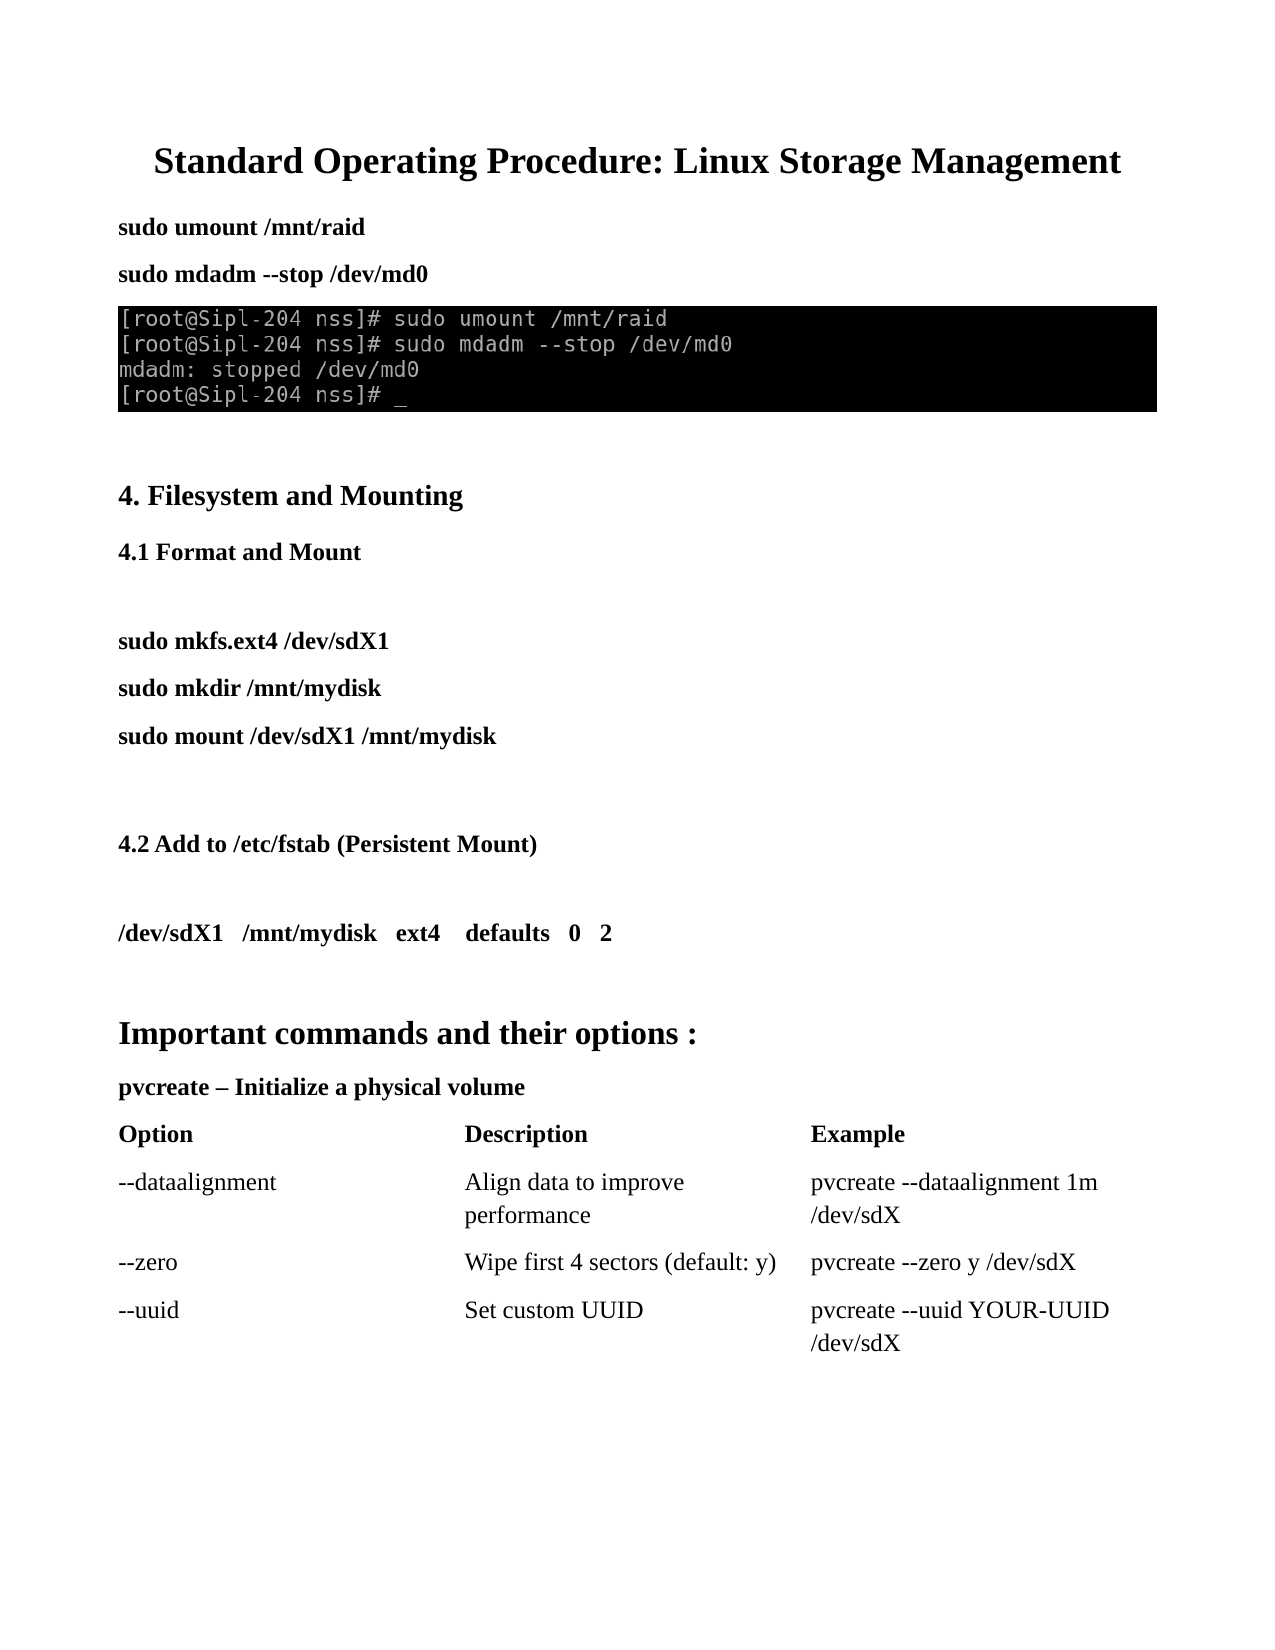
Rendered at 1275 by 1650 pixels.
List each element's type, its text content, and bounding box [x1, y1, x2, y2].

subtitle 4.1 Format and Mount [118, 537, 1157, 566]
subtitle 4. Filesystem and Mounting [118, 478, 1157, 512]
table_cell Wipe first 4 sectors (default: y) [464, 1248, 811, 1295]
table_header Option [118, 1119, 464, 1167]
table_header Example [811, 1119, 1157, 1167]
text sudo mkfs.ext4 /dev/sdX1 [118, 626, 1157, 655]
table_cell --dataalignment [118, 1167, 464, 1247]
table_cell Align data to improve performance [464, 1167, 811, 1247]
table_cell --zero [118, 1248, 464, 1295]
table_cell Set custom UUID [464, 1295, 811, 1376]
table_cell pvcreate --dataalignment 1m /dev/sdX [811, 1167, 1157, 1247]
subtitle 4.2 Add to /etc/fstab (Persistent Mount) [118, 829, 1157, 858]
text sudo mkdir /mnt/mydisk [118, 673, 1157, 702]
text Important commands and their options : [118, 1013, 1157, 1051]
text pvcreate – Initialize a physical volume [118, 1072, 1157, 1100]
table_cell --uuid [118, 1295, 464, 1376]
table_cell pvcreate --uuid YOUR-UUID /dev/sdX [811, 1295, 1157, 1376]
text sudo mdadm --stop /dev/md0 [118, 259, 1157, 288]
text sudo umount /mnt/raid [118, 212, 1157, 240]
text sudo mount /dev/sdX1 /mnt/mydisk [118, 721, 1157, 750]
table_header Description [464, 1119, 811, 1167]
table_cell pvcreate --zero y /dev/sdX [811, 1248, 1157, 1295]
picture [118, 306, 1157, 412]
text /dev/sdX1 /mnt/mydisk ext4 defaults 0 2 [118, 918, 1157, 946]
